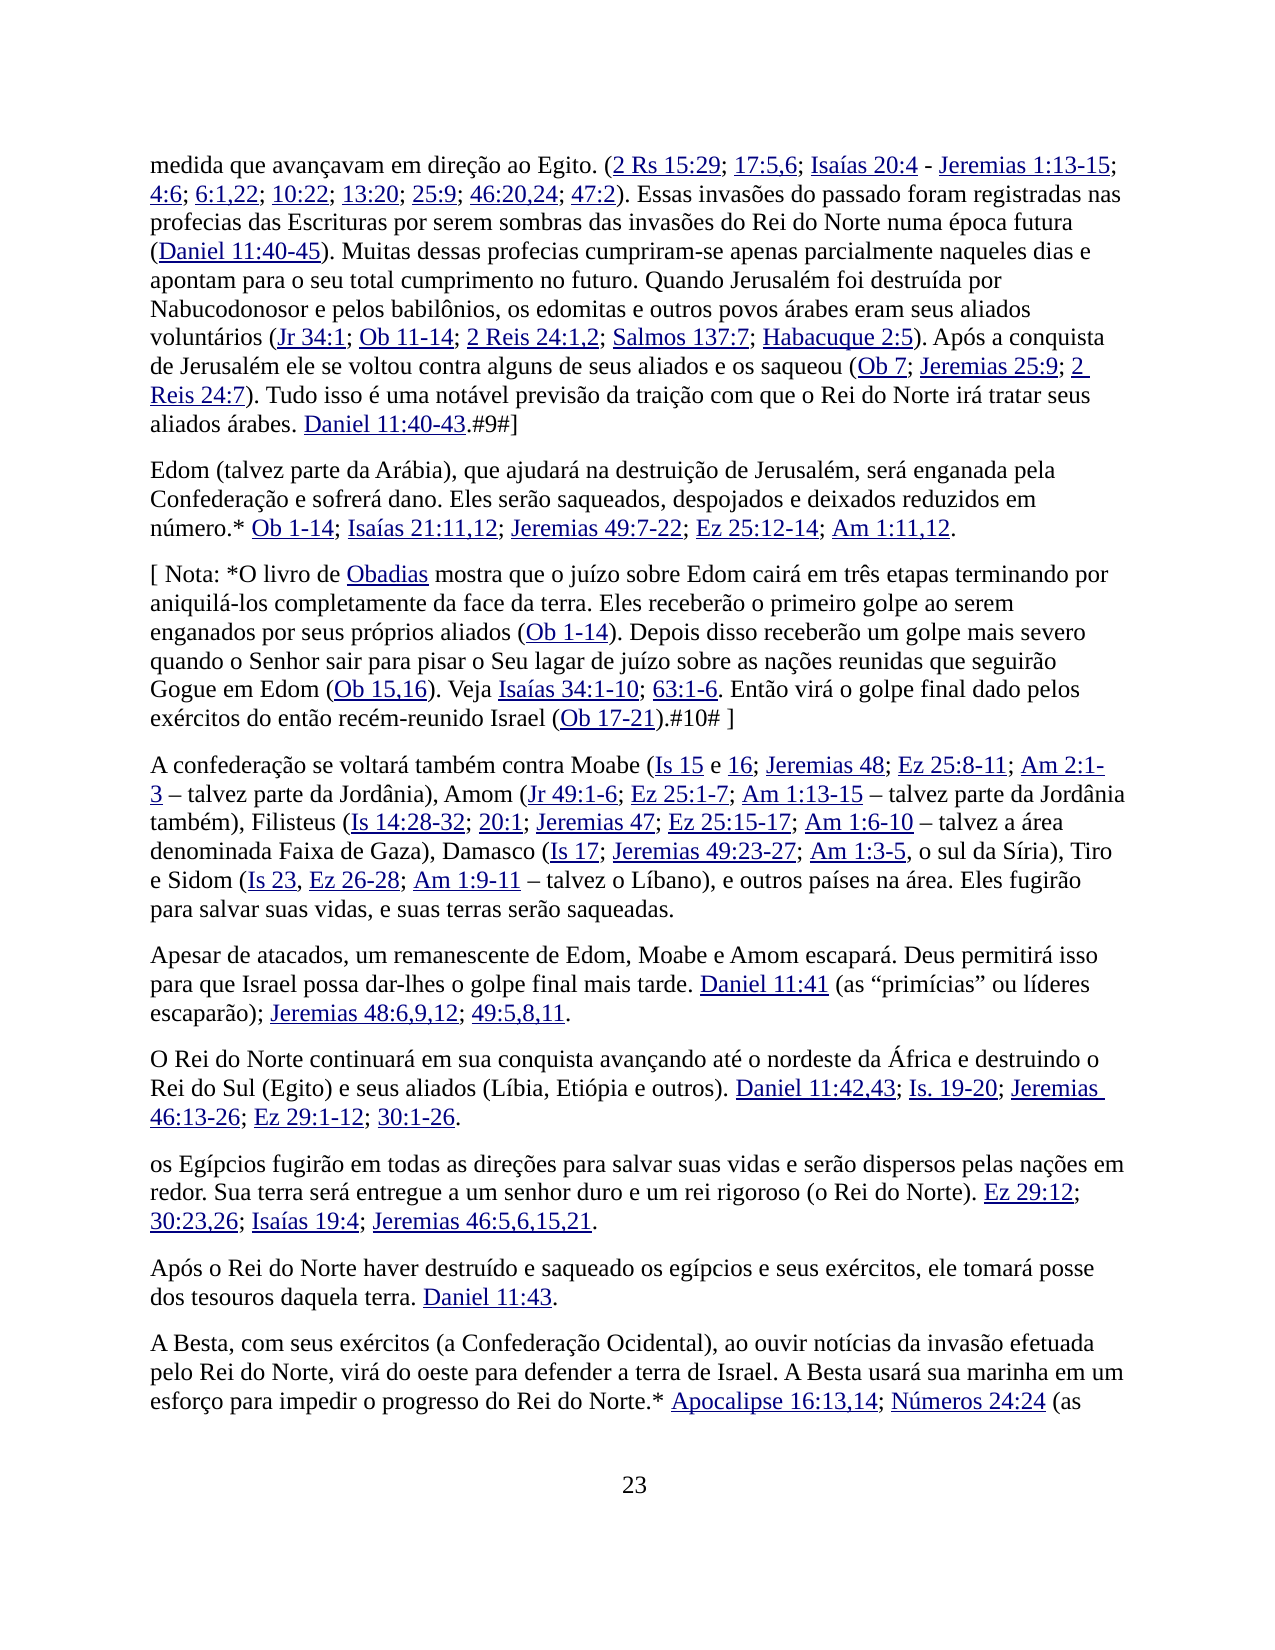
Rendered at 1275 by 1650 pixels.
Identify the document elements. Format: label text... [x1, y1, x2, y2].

text Após o Rei do Norte haver destruído e saqueado os egípcios e seus exércitos, ele tomará posse dos tesouros daquela terra. Daniel 11:43. [150, 1253, 1125, 1310]
text [ Nota: *O livro de Obadias mostra que o juízo sobre Edom cairá em três etapas terminando por aniquilá-los completamente da face da terra. Eles receberão o primeiro golpe ao serem enganados por seus próprios aliados (Ob 1-14). Depois disso receberão um golpe mais severo quando o Senhor sair para pisar o Seu lagar de juízo sobre as nações reunidas que seguirão Gogue em Edom (Ob 15,16). Veja Isaías 34:1-10; 63:1-6. Então virá o golpe final dado pelos exércitos do então recém-reunido Israel (Ob 17-21).#10# ] [150, 559, 1125, 732]
text medida que avançavam em direção ao Egito. (2 Rs 15:29; 17:5,6; Isaías 20:4 - Jeremias 1:13-15; 4:6; 6:1,22; 10:22; 13:20; 25:9; 46:20,24; 47:2). Essas invasões do passado foram registradas nas profecias das Escrituras por serem sombras das invasões do Rei do Norte numa época futura (Daniel 11:40-45). Muitas dessas profecias cumpriram-se apenas parcialmente naqueles dias e apontam para o seu total cumprimento no futuro. Quando Jerusalém foi destruída por Nabucodonosor e pelos babilônios, os edomitas e outros povos árabes eram seus aliados voluntários (Jr 34:1; Ob 11-14; 2 Reis 24:1,2; Salmos 137:7; Habacuque 2:5). Após a conquista de Jerusalém ele se voltou contra alguns de seus aliados e os saqueou (Ob 7; Jeremias 25:9; 2 Reis 24:7). Tudo isso é uma notável previsão da traição com que o Rei do Norte irá tratar seus aliados árabes. Daniel 11:40-43.#9#] [150, 150, 1125, 437]
text O Rei do Norte continuará em sua conquista avançando até o nordeste da África e destruindo o Rei do Sul (Egito) e seus aliados (Líbia, Etiópia e outros). Daniel 11:42,43; Is. 19-20; Jeremias 46:13-26; Ez 29:1-12; 30:1-26. [150, 1044, 1125, 1131]
text A Besta, com seus exércitos (a Confederação Ocidental), ao ouvir notícias da invasão efetuada pelo Rei do Norte, virá do oeste para defender a terra de Israel. A Besta usará sua marinha em um esforço para impedir o progresso do Rei do Norte.* Apocalipse 16:13,14; Números 24:24 (as [150, 1328, 1125, 1414]
text os Egípcios fugirão em todas as direções para salvar suas vidas e serão dispersos pelas nações em redor. Sua terra será entregue a um senhor duro e um rei rigoroso (o Rei do Norte). Ez 29:12; 30:23,26; Isaías 19:4; Jeremias 46:5,6,15,21. [150, 1149, 1125, 1235]
text Apesar de atacados, um remanescente de Edom, Moabe e Amom escapará. Deus permitirá isso para que Israel possa dar-lhes o golpe final mais tarde. Daniel 11:41 (as “primícias” ou líderes escaparão); Jeremias 48:6,9,12; 49:5,8,11. [150, 940, 1125, 1027]
text A confederação se voltará também contra Moabe (Is 15 e 16; Jeremias 48; Ez 25:8-11; Am 2:1-3 – talvez parte da Jordânia), Amom (Jr 49:1-6; Ez 25:1-7; Am 1:13-15 – talvez parte da Jordânia também), Filisteus (Is 14:28-32; 20:1; Jeremias 47; Ez 25:15-17; Am 1:6-10 – talvez a área denominada Faixa de Gaza), Damasco (Is 17; Jeremias 49:23-27; Am 1:3-5, o sul da Síria), Tiro e Sidom (Is 23, Ez 26-28; Am 1:9-11 – talvez o Líbano), e outros países na área. Eles fugirão para salvar suas vidas, e suas terras serão saqueadas. [150, 750, 1125, 922]
text Edom (talvez parte da Arábia), que ajudará na destruição de Jerusalém, será enganada pela Confederação e sofrerá dano. Eles serão saqueados, despojados e deixados reduzidos em número.* Ob 1-14; Isaías 21:11,12; Jeremias 49:7-22; Ez 25:12-14; Am 1:11,12. [150, 455, 1125, 542]
